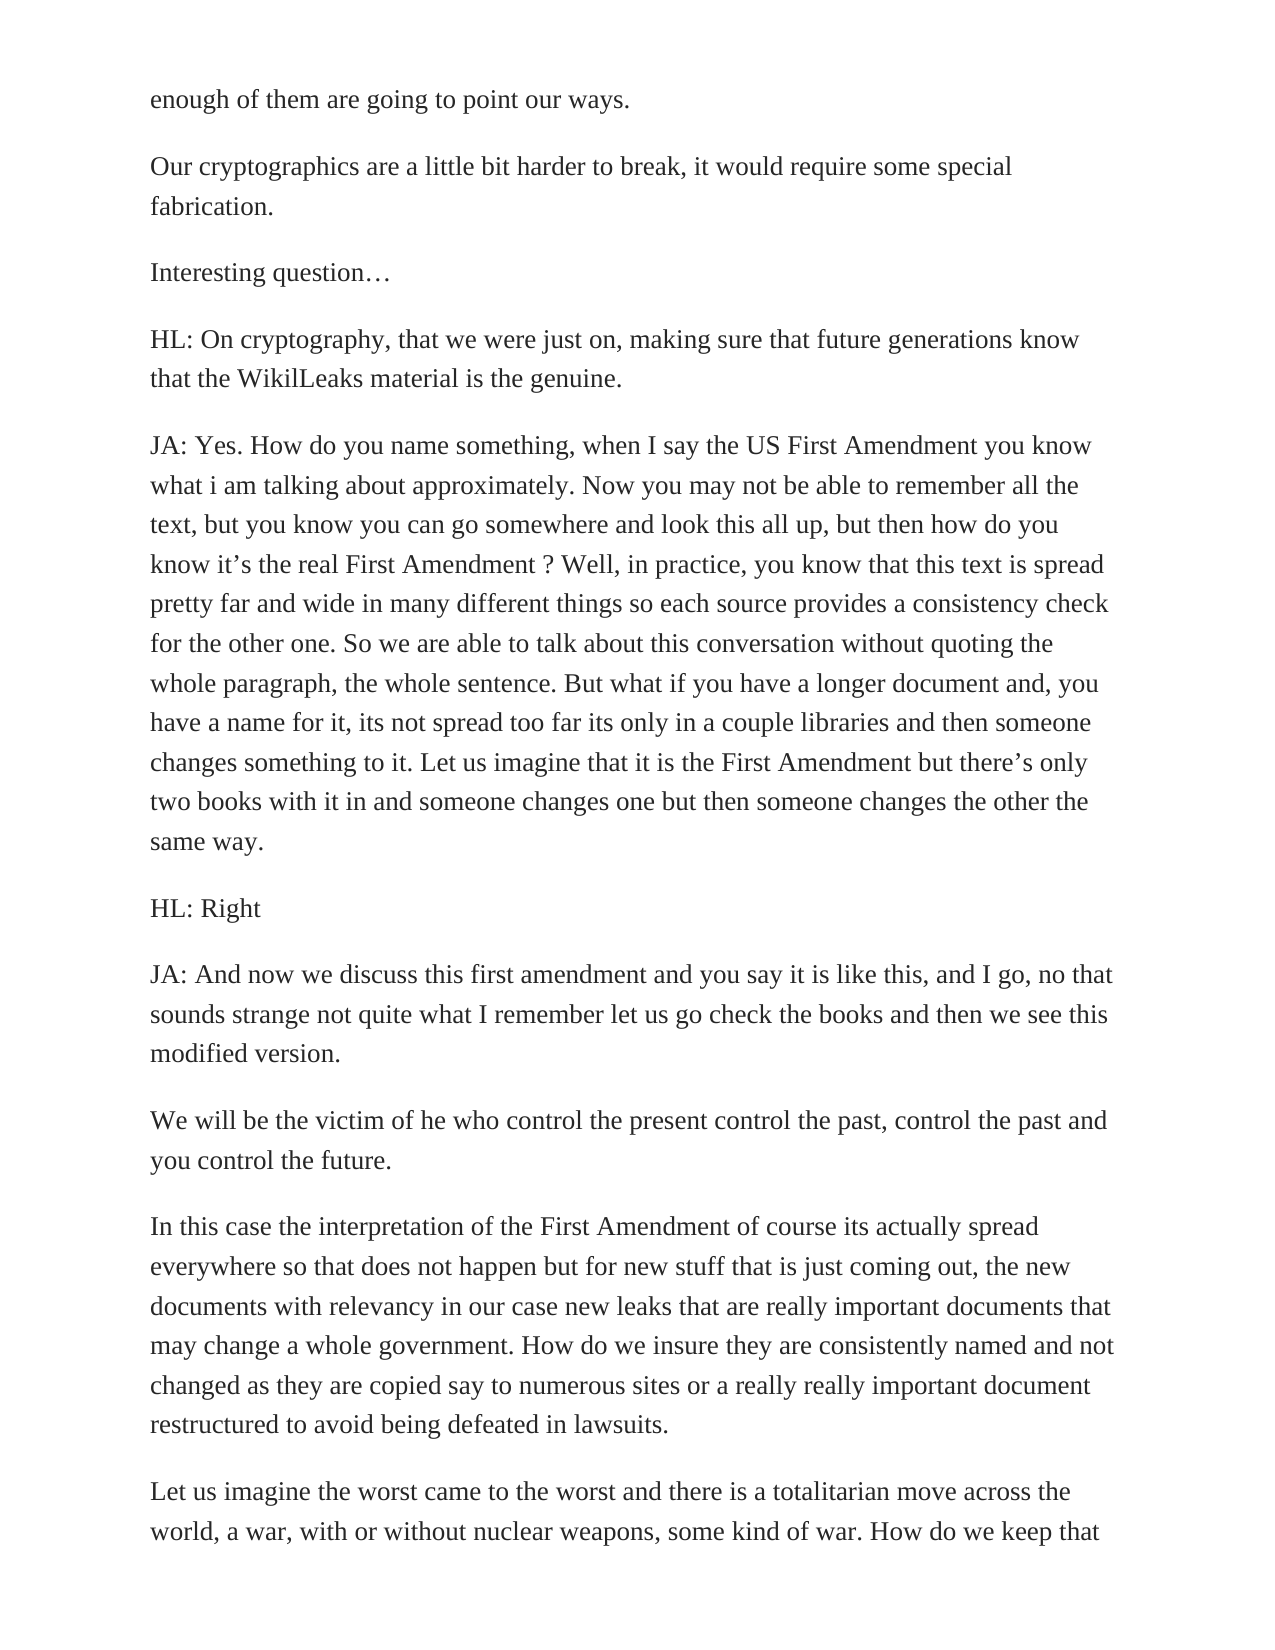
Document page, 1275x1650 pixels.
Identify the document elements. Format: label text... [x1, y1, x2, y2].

text HL: Right [150, 883, 1125, 923]
text HL: On cryptography, that we were just on, making sure that future generations know that the WikilLeaks material is the genuine. [150, 314, 1125, 394]
text In this case the interpretation of the First Amendment of course its actually spread everywhere so that does not happen but for new stuff that is just coming out, the new documents with relevancy in our case new leaks that are really important documents that may change a whole government. How do we insure they are consistently named and not changed as they are copied say to numerous sites or a really really important document restructured to avoid being defeated in lawsuits. [150, 1202, 1125, 1439]
text Interesting question… [150, 248, 1125, 287]
text enough of them are going to point our ways. [150, 75, 1125, 114]
text Let us imagine the worst came to the worst and there is a totalitarian move across the world, a war, with or without nuclear weapons, some kind of war. How do we keep that [150, 1467, 1125, 1546]
text JA: And now we discuss this first amendment and you say it is like this, and I go, no that sounds strange not quite what I remember let us go check the books and then we see this modified version. [150, 950, 1125, 1069]
text Our cryptographics are a little bit harder to break, it would require some special fabrication. [150, 142, 1125, 221]
text We will be the victim of he who control the present control the past, control the past and you control the future. [150, 1096, 1125, 1175]
text JA: Yes. How do you name something, when I say the US First Amendment you know what i am talking about approximately. Now you may not be able to remember all the text, but you know you can go somewhere and look this all up, but then how do you know it’s the real First Amendment ? Well, in practice, you know that this text is spread pretty far and wide in many different things so each source provides a consistency check for the other one. So we are able to talk about this conversation without quoting the whole paragraph, the whole sentence. But what if you have a longer document and, you have a name for it, its not spread too far its only in a couple libraries and then someone changes something to it. Let us imagine that it is the First Amendment but there’s only two books with it in and someone changes one but then someone changes the other the same way. [150, 421, 1125, 856]
